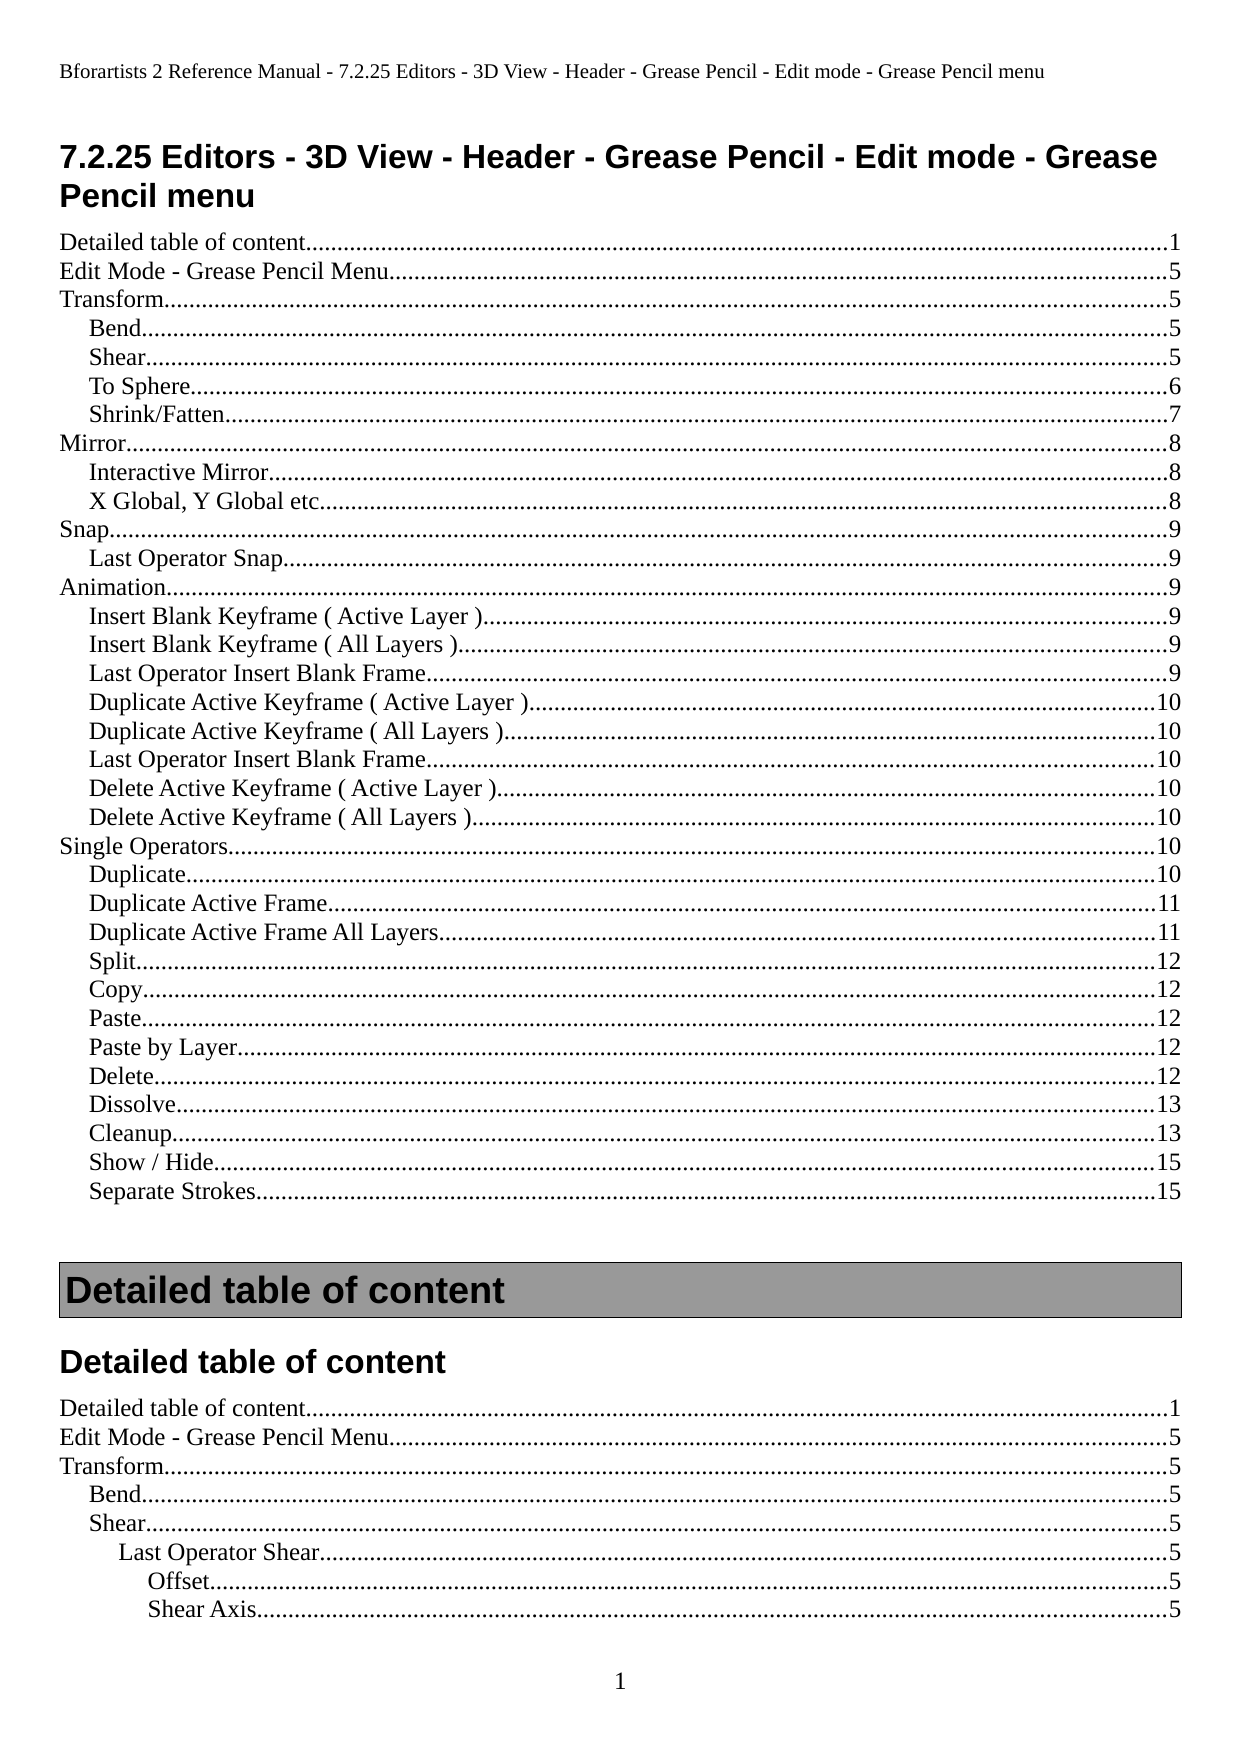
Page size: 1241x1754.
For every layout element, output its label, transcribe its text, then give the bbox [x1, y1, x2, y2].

text Transform 5 [59, 1451, 1181, 1479]
text Edit Mode - Grease Pencil Menu 5 [59, 1422, 1181, 1451]
text Show / Hide 15 [88, 1147, 1181, 1176]
text Cleanup 13 [88, 1118, 1181, 1147]
text Single Operators 10 [59, 831, 1181, 859]
text X Global, Y Global etc. 8 [88, 486, 1181, 514]
text Interactive Mirror 8 [88, 457, 1181, 486]
text Detailed table of content 1 [59, 1393, 1181, 1422]
text Last Operator Insert Blank Frame 9 [88, 658, 1181, 687]
text Paste 12 [88, 1003, 1181, 1032]
text Detailed table of content 1 [59, 227, 1181, 256]
text Offset 5 [147, 1566, 1181, 1594]
text Animation 9 [59, 572, 1181, 601]
text Duplicate Active Frame All Layers 11 [88, 917, 1181, 946]
text Delete Active Keyframe ( All Layers ) 10 [88, 802, 1181, 831]
subtitle Detailed table of content [59, 1342, 1181, 1381]
text Edit Mode - Grease Pencil Menu 5 [59, 256, 1181, 284]
text Last Operator Shear 5 [118, 1537, 1181, 1566]
text Duplicate Active Keyframe ( Active Layer ) 10 [88, 687, 1181, 716]
text Paste by Layer 12 [88, 1032, 1181, 1061]
text Duplicate Active Keyframe ( All Layers ) 10 [88, 716, 1181, 744]
text Last Operator Insert Blank Frame 10 [88, 744, 1181, 773]
text Bend 5 [88, 1479, 1181, 1508]
text Shear Axis 5 [147, 1594, 1181, 1623]
text Duplicate Active Frame 11 [88, 888, 1181, 917]
text Shear 5 [88, 342, 1181, 371]
table_header Detailed table of content [60, 1263, 1181, 1317]
text Shear 5 [88, 1508, 1181, 1537]
text Last Operator Snap 9 [88, 543, 1181, 572]
text Delete 12 [88, 1061, 1181, 1089]
text To Sphere 6 [88, 371, 1181, 399]
subtitle 7.2.25 Editors - 3D View - Header - Grease Pencil - Edit mode - Grease Pencil menu [59, 138, 1181, 214]
text Split 12 [88, 946, 1181, 974]
text Snap 9 [59, 514, 1181, 543]
text Mirror 8 [59, 428, 1181, 457]
text Bend 5 [88, 313, 1181, 342]
text Dissolve 13 [88, 1089, 1181, 1118]
text Insert Blank Keyframe ( All Layers ) 9 [88, 629, 1181, 658]
text Shrink/Fatten 7 [88, 399, 1181, 428]
text Insert Blank Keyframe ( Active Layer ) 9 [88, 601, 1181, 629]
text Transform 5 [59, 284, 1181, 313]
text Copy 12 [88, 974, 1181, 1003]
text Separate Strokes 15 [88, 1176, 1181, 1204]
text Duplicate 10 [88, 859, 1181, 888]
text Delete Active Keyframe ( Active Layer ) 10 [88, 773, 1181, 802]
